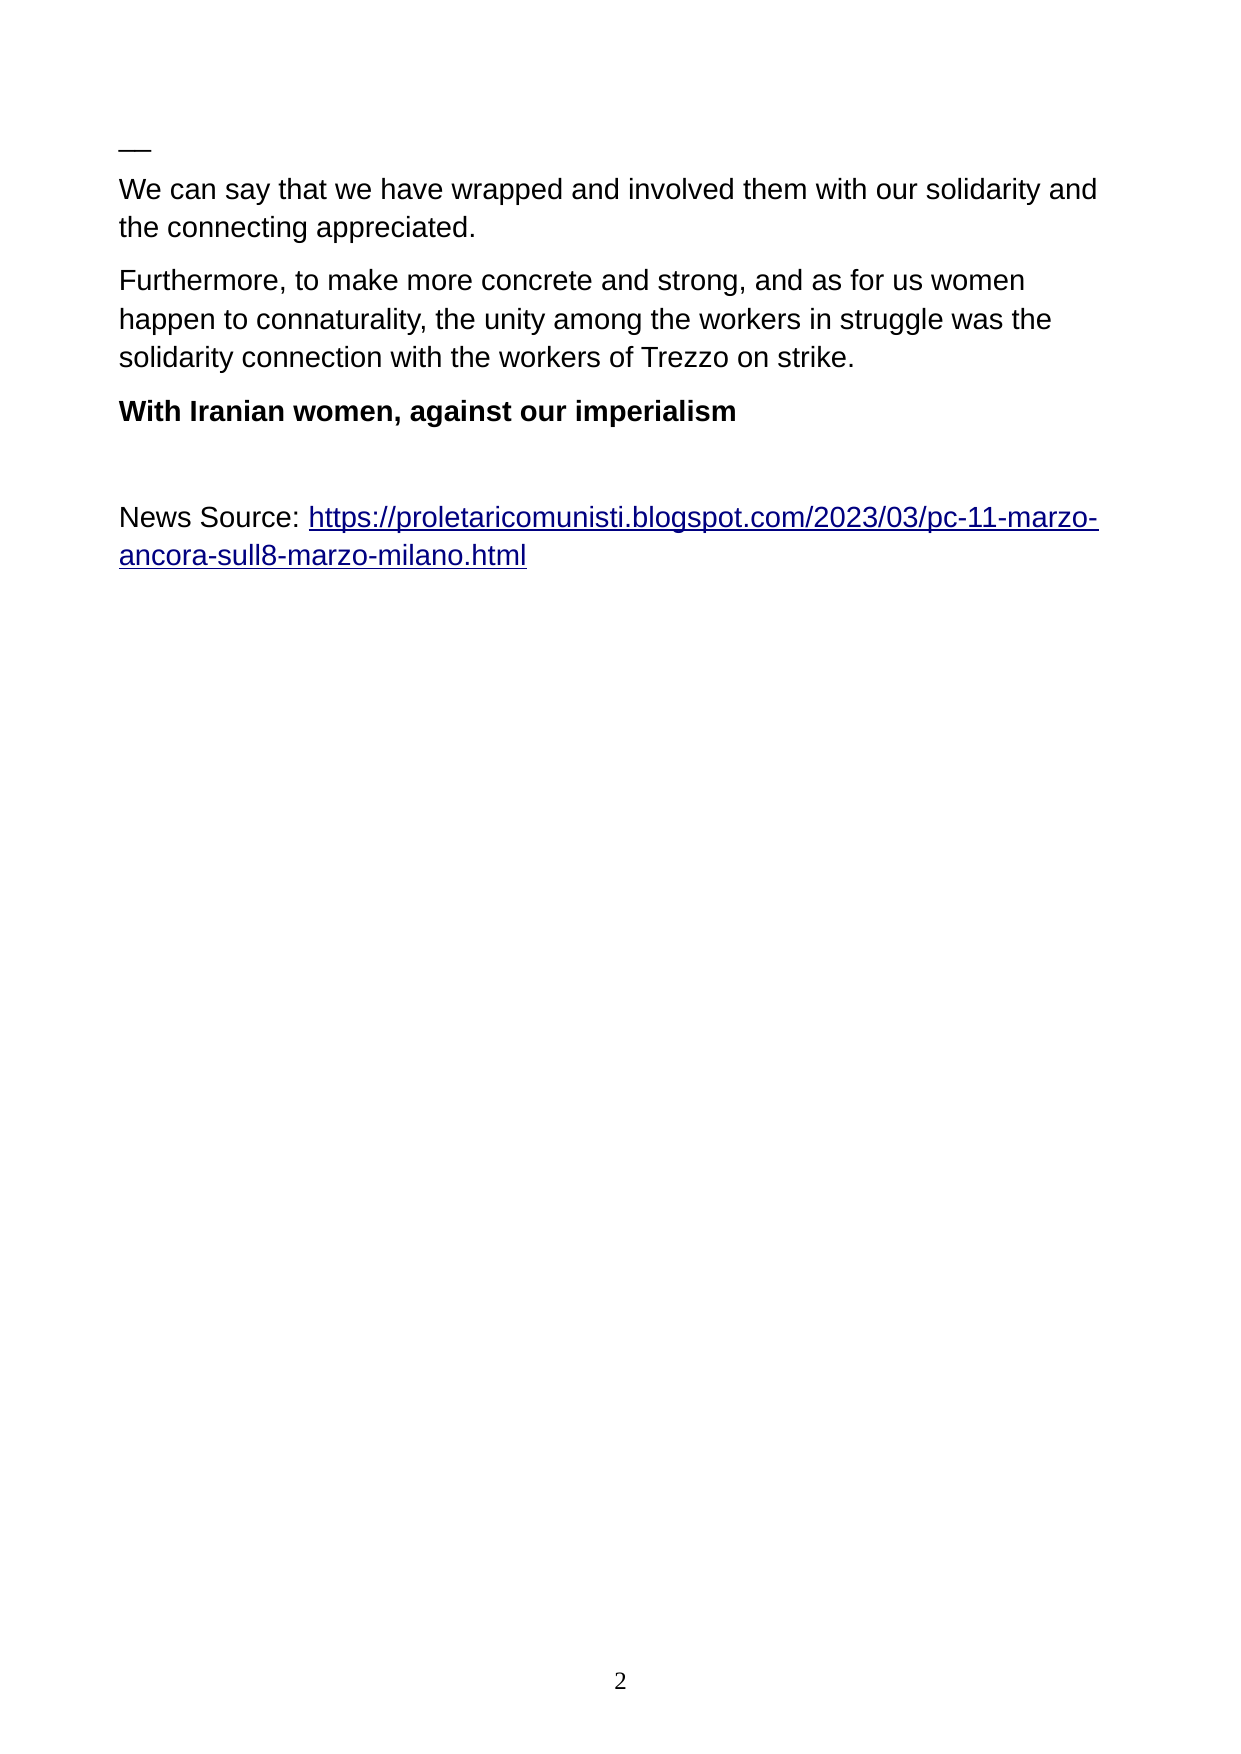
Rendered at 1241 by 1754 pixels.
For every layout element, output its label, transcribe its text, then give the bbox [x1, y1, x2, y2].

text __ [118, 118, 1122, 152]
text Furthermore, to make more concrete and strong, and as for us women happen to connaturality, the unity among the workers in struggle was the solidarity connection with the workers of Trezzo on strike. [118, 263, 1122, 374]
text With Iranian women, against our imperialism [118, 393, 1122, 427]
text We can say that we have wrapped and involved them with our solidarity and the connecting appreciated. [118, 172, 1122, 244]
text News Source: https://proletaricomunisti.blogspot.com/2023/03/pc-11-marzo-ancora-sull8-marzo-milano.html [118, 500, 1122, 572]
